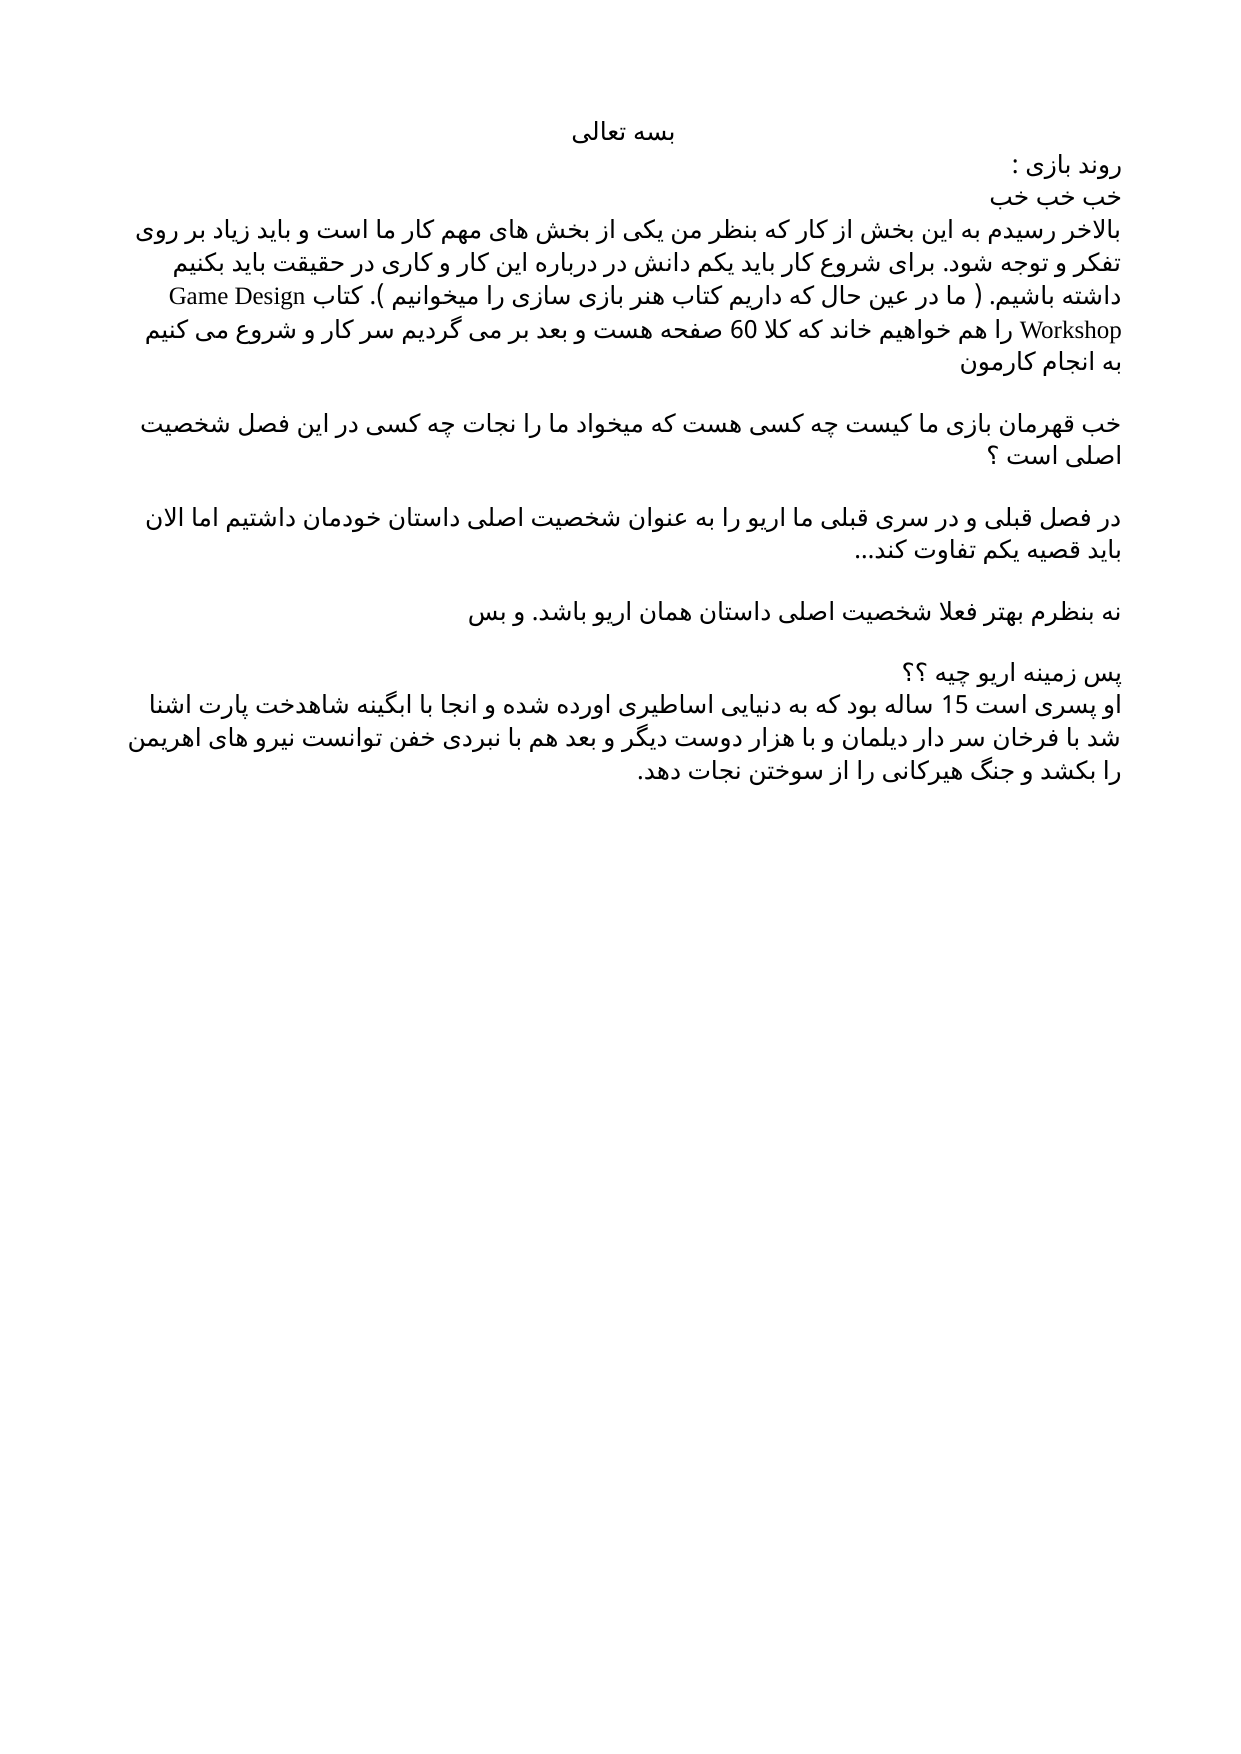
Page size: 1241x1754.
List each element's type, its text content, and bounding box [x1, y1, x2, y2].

text خب خب خب [118, 183, 1122, 216]
text او پسری است 15 ساله بود که به دنیایی اساطیری اورده شده و انجا با ابگینه شاهدخت پارت اشنا شد با فرخان سر دار دیلمان و با هزار دوست دیگر و بعد هم با نبردی خفن توانست نیرو های اهریمن را بکشد و جنگ هیرکانی را از سوختن نجات دهد. [118, 691, 1122, 789]
text نه بنظرم بهتر فعلا شخصیت اصلی داستان همان اریو باشد. و بس [118, 597, 1122, 630]
text روند بازی : [118, 151, 1122, 183]
text بسه تعالی [118, 118, 1122, 151]
text خب قهرمان بازی ما کیست چه کسی هست که میخواد ما را نجات چه کسی در این فصل شخصیت اصلی است ؟ [118, 409, 1122, 503]
text بالاخر رسیدم به این بخش از کار که بنظر من یکی از بخش های مهم کار ما است و باید زیاد بر روی تفکر و توجه شود. برای شروع کار باید یکم دانش در درباره این کار و کاری در حقیقت باید بکنیم داشته باشیم. ( ما در عین حال که داریم کتاب هنر بازی سازی را میخوانیم ). کتاب Game Design Workshop را هم خواهیم خاند که کلا 60 صفحه هست و بعد بر می گردیم سر کار و شروع می کنیم به انجام کارمون [118, 216, 1122, 381]
text در فصل قبلی و در سری قبلی ما اریو را به عنوان شخصیت اصلی داستان خودمان داشتیم اما الان باید قصیه یکم تفاوت کند… [118, 503, 1122, 569]
text پس زمینه اریو چیه ؟؟ [118, 659, 1122, 691]
